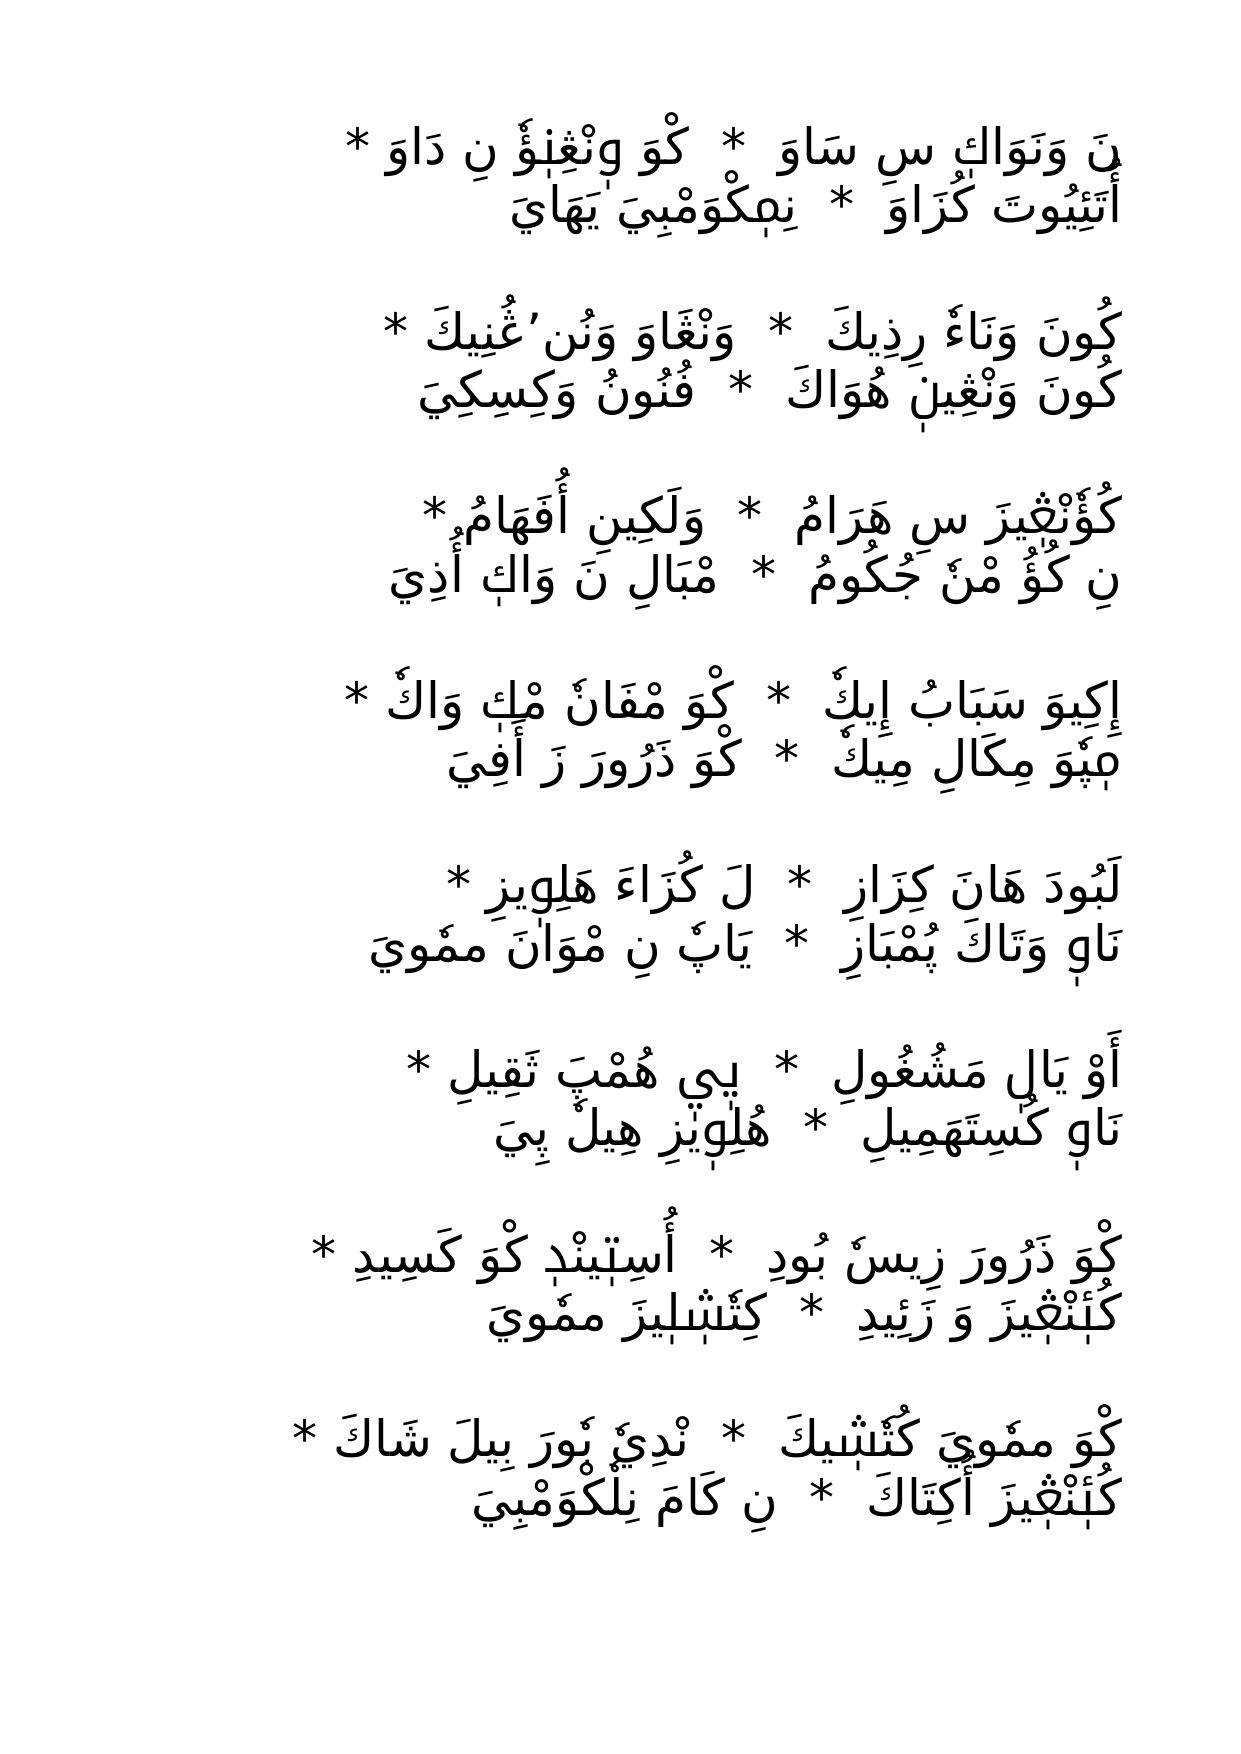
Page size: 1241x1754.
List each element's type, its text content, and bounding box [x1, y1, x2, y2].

text نِ كُؤُ مْنٗ جُكُومُ * مْبَالِ نَ وَاكٖ أُذِيَ [118, 546, 1122, 604]
text كُئٖنْڠٖيزَ أُكِتَاكَ * نِ كَامَ نِلٗكْوَمْبِيَ [118, 1468, 1122, 1527]
text نَاوٖ وَتَاكَ پُمْبَازِ * يَاپٗ نِ مْوَانَ ممٗويَ [118, 915, 1122, 973]
text كْوَ ذَرُورَ زِيسٗ بُودِ * أُسِتٖينْدٖ كْوَ كَسِيدِ * [118, 1226, 1122, 1284]
text لَبُودَ هَانَ كِزَازِ * لَ كُزَاءَ هَلِوٖيزِ * [118, 856, 1122, 915]
text إِكِيوَ سَبَابُ إِيكٗ * كْوَ مْفَانٗ مْكٖ وَاكٗ * [118, 672, 1122, 730]
text نَ وَنَوَاكٖ سِ سَاوَ * كْوَ وٖنْڠِنٖؤٗ نِ دَاوَ * [118, 118, 1122, 176]
text كُونَ وَنَاءٗ رِذِيكَ * وَنْڠَاوَ وَنُن’ڠُنِيكَ * [118, 303, 1122, 361]
text كُؤٗنْڠٖيزَ سِ هَرَامُ * وَلَكِينِ أُفَهَامُ * [118, 487, 1122, 546]
text نَاوٖ كُسِتَهَمِيلِ * هُلِوٖيزِ هِيلٗ پِيَ [118, 1099, 1122, 1157]
text أَوْ يَالٖ مَشُغُولِ * يٖيٖ هُمْپَ ثَقِيلِ * [118, 1041, 1122, 1099]
text كْوَ ممٗويَ كُتٗشٖيكَ * نْدِيٗ بٗورَ بِيلَ شَاكَ * [118, 1410, 1122, 1468]
text مٖپٗوَ مِكَالِ مِيكٗ * كْوَ ذَرُورَ زَ أَفِيَ [118, 730, 1122, 788]
text كُونَ وَنْڠِينٖ هُوَاكَ * فُنُونُ وَكِسِكِيَ [118, 361, 1122, 419]
text أُتَئِيُوتَ كُزَاوَ * نِمٖكْوَمْبِيَ يَهَايَ [118, 176, 1122, 234]
text كُئٖنْڠٖيزَ وَ زَئِيدِ * كِتٗشٖلٖيزَ ممٗويَ [118, 1284, 1122, 1342]
